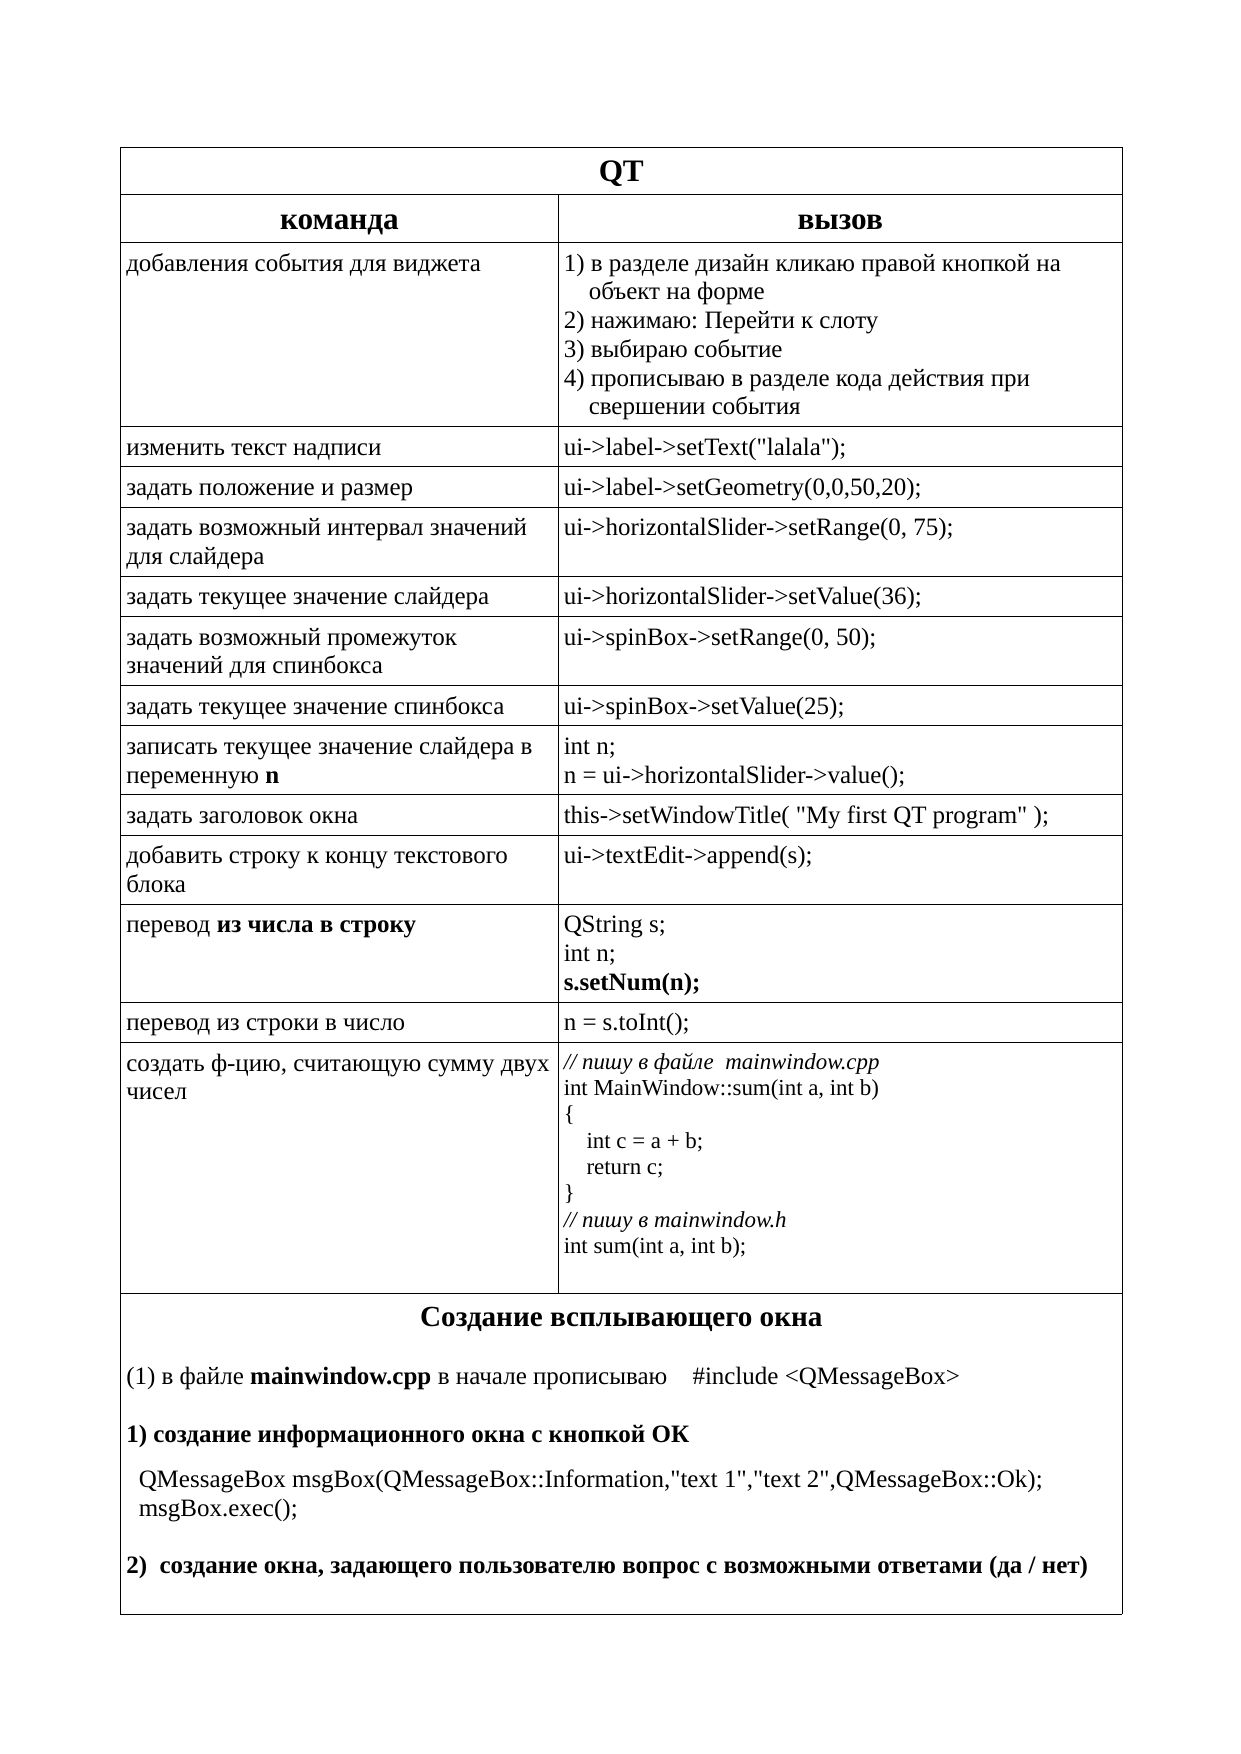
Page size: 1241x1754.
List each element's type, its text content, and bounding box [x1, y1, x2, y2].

table_cell задать текущее значение спинбокса [121, 686, 558, 725]
table_cell создать ф-цию, считающую сумму двух чисел [121, 1043, 558, 1293]
table_cell перевод из числа в строку [121, 905, 558, 1002]
table_cell ui->spinBox->setValue(25); [559, 686, 1122, 725]
table_cell QString s; int n; s.setNum(n); [559, 905, 1122, 1002]
table_cell перевод из строки в число [121, 1003, 558, 1042]
table_cell ui->spinBox->setRange(0, 50); [559, 617, 1122, 685]
table_cell задать положение и размер [121, 467, 558, 507]
table_cell задать возможный промежуток значений для спинбокса [121, 617, 558, 685]
table_cell задать текущее значение слайдера [121, 577, 558, 616]
table_cell записать текущее значение слайдера в переменную n [121, 726, 558, 794]
table_cell Создание всплывающего окна (1) в файле mainwindow.cpp в начале прописываю #include <QMessageBox> 1) создание информационного окна с кнопкой ОК QMessageBox msgBox(QMessageBox::Information,"text 1","text 2",QMessageBox::Ok); msgBox.exec(); 2) создание окна, задающего пользователю вопрос с возможными ответами (да / нет) [121, 1294, 1122, 1614]
table_cell ui->textEdit->append(s); [559, 836, 1122, 904]
table_cell добавления события для виджета [121, 243, 558, 426]
table_cell команда [121, 195, 558, 242]
table_cell 1) в разделе дизайн кликаю правой кнопкой на объект на форме 2) нажимаю: Перейти к слоту 3) выбираю событие 4) прописываю в разделе кода действия при свершении события [559, 243, 1122, 426]
table_cell ui->horizontalSlider->setValue(36); [559, 577, 1122, 616]
table_header QT [121, 148, 1122, 194]
table_cell задать заголовок окна [121, 795, 558, 835]
table_cell this->setWindowTitle( "My first QT program" ); [559, 795, 1122, 835]
table_cell ui->label->setGeometry(0,0,50,20); [559, 467, 1122, 507]
table_cell изменить текст надписи [121, 427, 558, 466]
table_cell задать возможный интервал значений для слайдера [121, 508, 558, 576]
table_cell ui->horizontalSlider->setRange(0, 75); [559, 508, 1122, 576]
table_cell вызов [559, 195, 1122, 242]
table_cell // пишу в файле mainwindow.cpp int MainWindow::sum(int a, int b) { int c = a + b; return c; } // пишу в mainwindow.h int sum(int a, int b); [559, 1043, 1122, 1293]
table_cell int n; n = ui->horizontalSlider->value(); [559, 726, 1122, 794]
table_cell добавить строку к концу текстового блока [121, 836, 558, 904]
table_cell ui->label->setText("lalala"); [559, 427, 1122, 466]
table_cell n = s.toInt(); [559, 1003, 1122, 1042]
